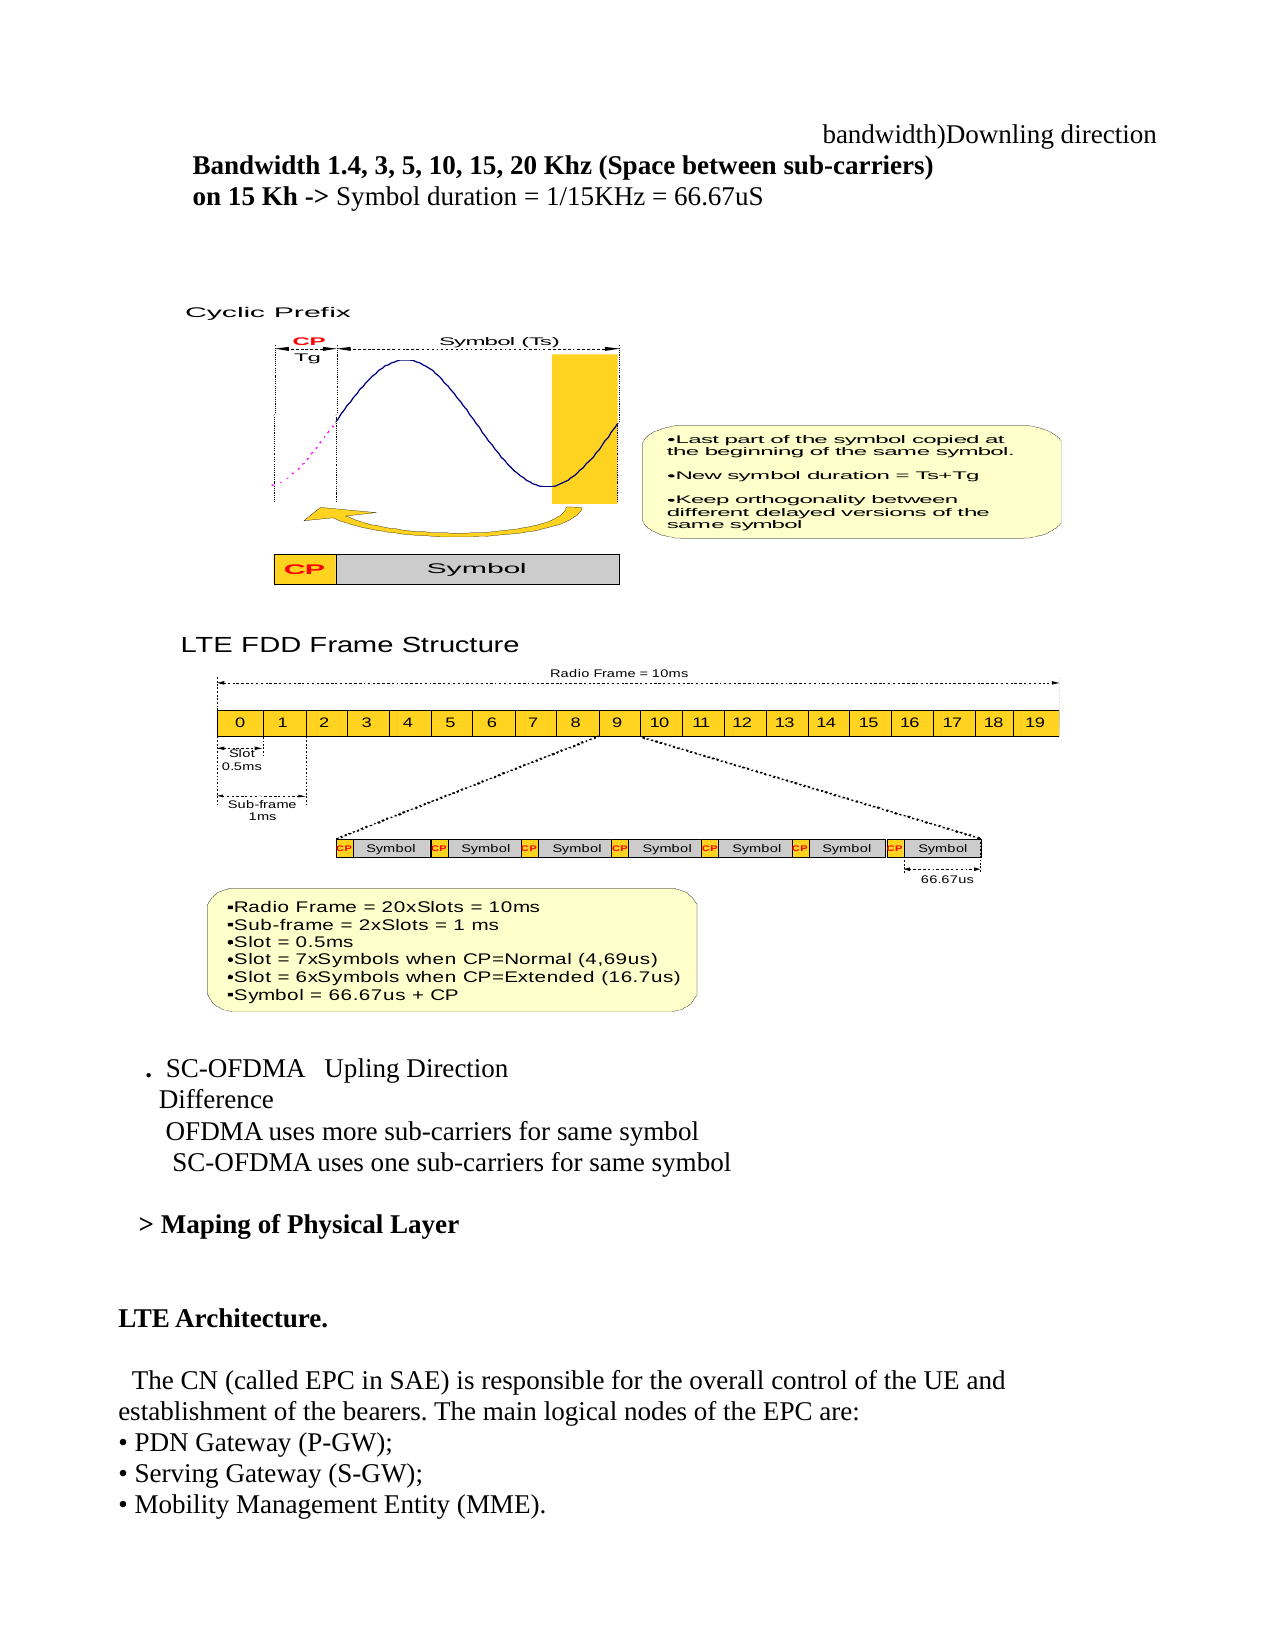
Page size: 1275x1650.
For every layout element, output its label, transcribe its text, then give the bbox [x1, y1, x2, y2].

text Difference [118, 1084, 1157, 1115]
text The CN (called EPC in SAE) is responsible for the overall control of the UE and [118, 1364, 1157, 1395]
text • PDN Gateway (P-GW); [118, 1426, 1157, 1457]
text > Maping of Physical Layer [118, 1208, 1157, 1239]
text Bandwidth 1.4, 3, 5, 10, 15, 20 Khz (Space between sub-carriers) [118, 149, 1157, 180]
text • Serving Gateway (S-GW); [118, 1457, 1157, 1488]
text SC-OFDMA uses one sub-carriers for same symbol [118, 1146, 1157, 1177]
text OFDMA uses more sub-carriers for same symbol [118, 1115, 1157, 1146]
text establishment of the bearers. The main logical nodes of the EPC are: [118, 1395, 1157, 1426]
text LTE Architecture. [118, 1302, 1157, 1333]
text on 15 Kh -> Symbol duration = 1/15KHz = 66.67uS [118, 180, 1157, 212]
text . SC-OFDMA Upling Direction [118, 1052, 1157, 1084]
text bandwidth)Downling direction [118, 118, 1157, 149]
text • Mobility Management Entity (MME). [118, 1488, 1157, 1520]
